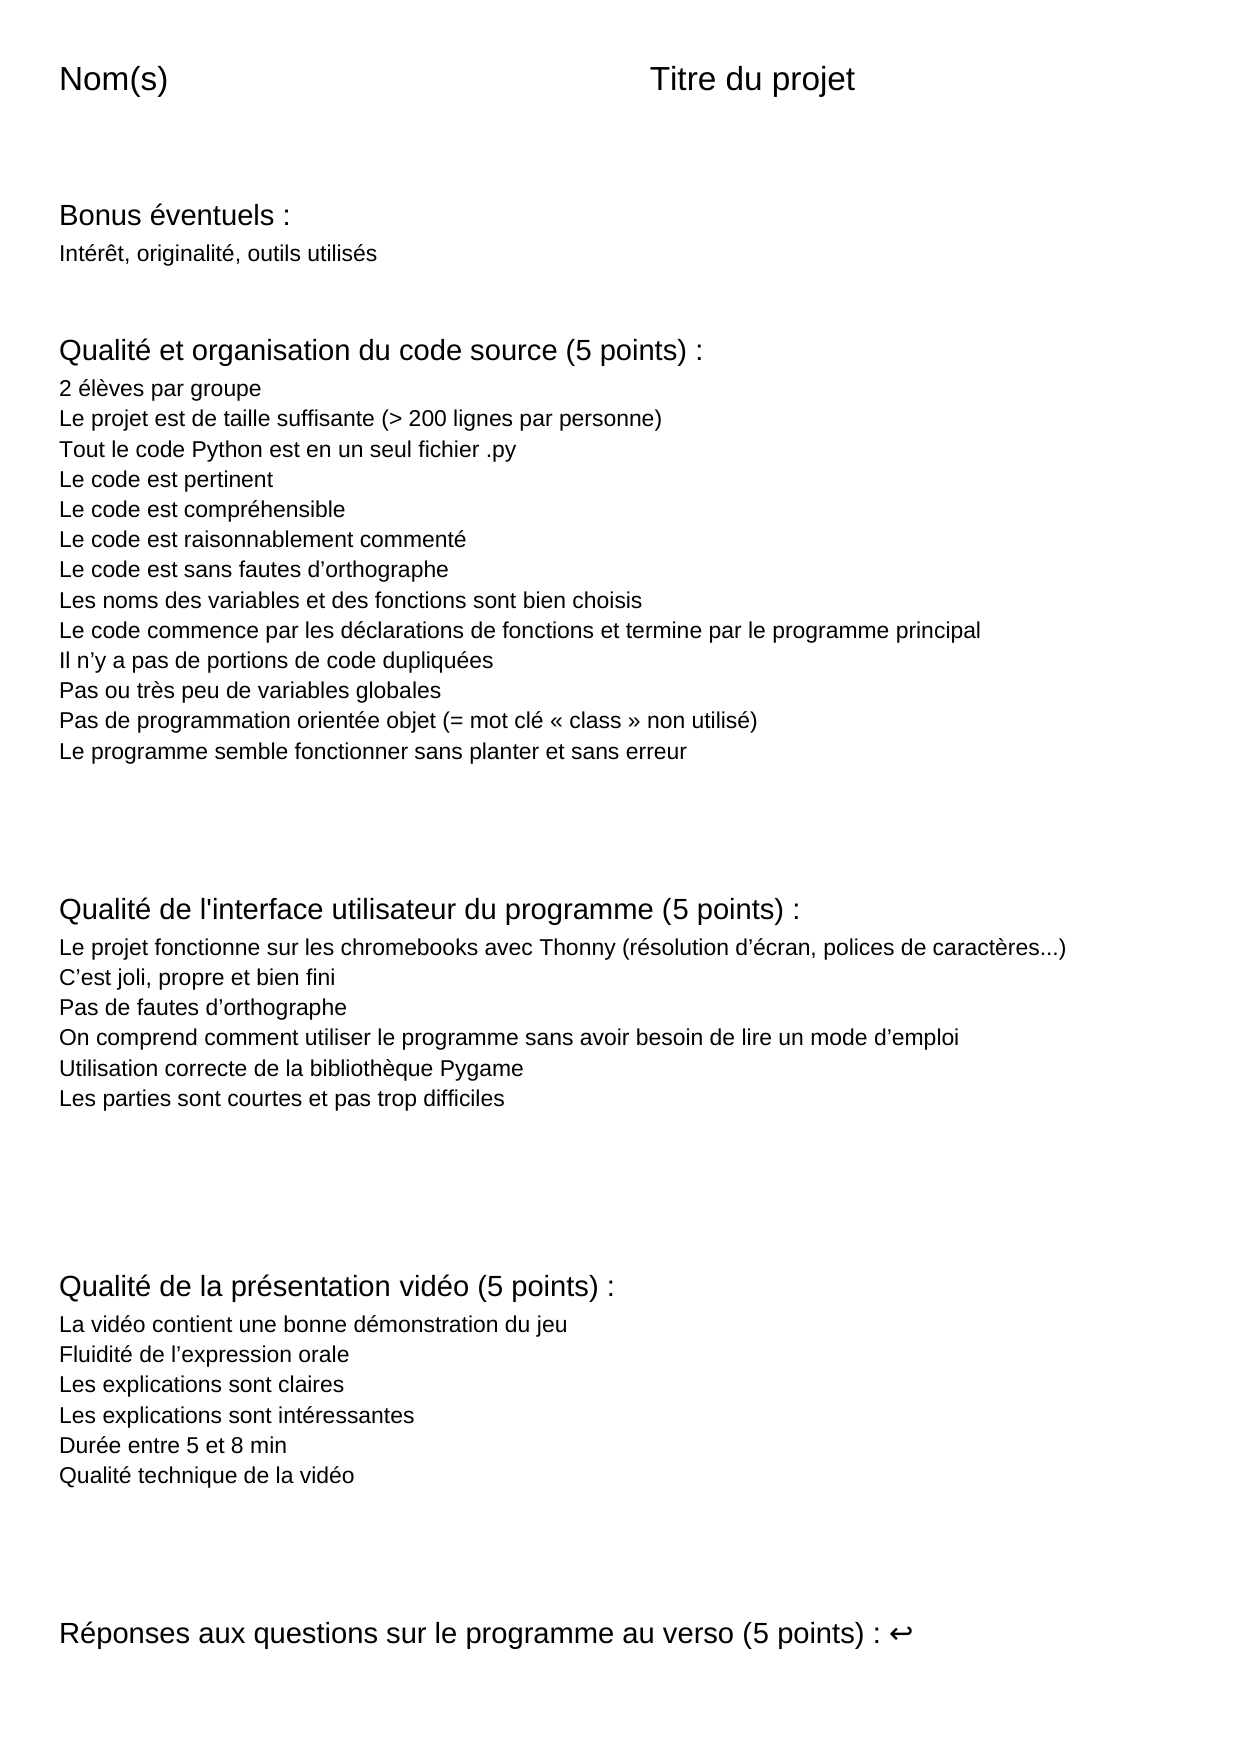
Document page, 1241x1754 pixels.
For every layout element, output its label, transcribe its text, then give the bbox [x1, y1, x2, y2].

text Les explications sont intéressantes [59, 1402, 1181, 1428]
text Le programme semble fonctionner sans planter et sans erreur [59, 738, 1181, 764]
text Qualité technique de la vidéo [59, 1462, 1181, 1488]
subtitle Qualité de l'interface utilisateur du programme (5 points) : [59, 892, 1181, 925]
text Le code commence par les déclarations de fonctions et termine par le programme principal [59, 617, 1181, 643]
text Durée entre 5 et 8 min [59, 1432, 1181, 1458]
text Utilisation correcte de la bibliothèque Pygame [59, 1054, 1181, 1081]
text 2 élèves par groupe [59, 375, 1181, 401]
text Pas de fautes d’orthographe [59, 994, 1181, 1020]
text Les noms des variables et des fonctions sont bien choisis [59, 587, 1181, 613]
subtitle Qualité de la présentation vidéo (5 points) : [59, 1269, 1181, 1303]
subtitle Réponses aux questions sur le programme au verso (5 points) : ↩ [59, 1616, 1181, 1650]
text Pas ou très peu de variables globales [59, 677, 1181, 703]
subtitle Bonus éventuels : [59, 198, 1181, 231]
text Le code est pertinent [59, 466, 1181, 492]
text Le projet fonctionne sur les chromebooks avec Thonny (résolution d’écran, polices de caractères...) [59, 934, 1181, 960]
text Les explications sont claires [59, 1371, 1181, 1398]
subtitle Nom(s) Titre du projet [59, 59, 1181, 97]
text Fluidité de l’expression orale [59, 1341, 1181, 1367]
text Le code est raisonnablement commenté [59, 526, 1181, 552]
text C’est joli, propre et bien fini [59, 964, 1181, 990]
text La vidéo contient une bonne démonstration du jeu [59, 1311, 1181, 1337]
text Pas de programmation orientée objet (= mot clé « class » non utilisé) [59, 707, 1181, 734]
subtitle Qualité et organisation du code source (5 points) : [59, 333, 1181, 367]
text Le code est sans fautes d’orthographe [59, 556, 1181, 583]
text Les parties sont courtes et pas trop difficiles [59, 1085, 1181, 1111]
text Tout le code Python est en un seul fichier .py [59, 436, 1181, 462]
text On comprend comment utiliser le programme sans avoir besoin de lire un mode d’emploi [59, 1024, 1181, 1051]
text Il n’y a pas de portions de code dupliquées [59, 647, 1181, 673]
text Intérêt, originalité, outils utilisés [59, 239, 1181, 266]
text Le projet est de taille suffisante (> 200 lignes par personne) [59, 405, 1181, 432]
text Le code est compréhensible [59, 496, 1181, 522]
